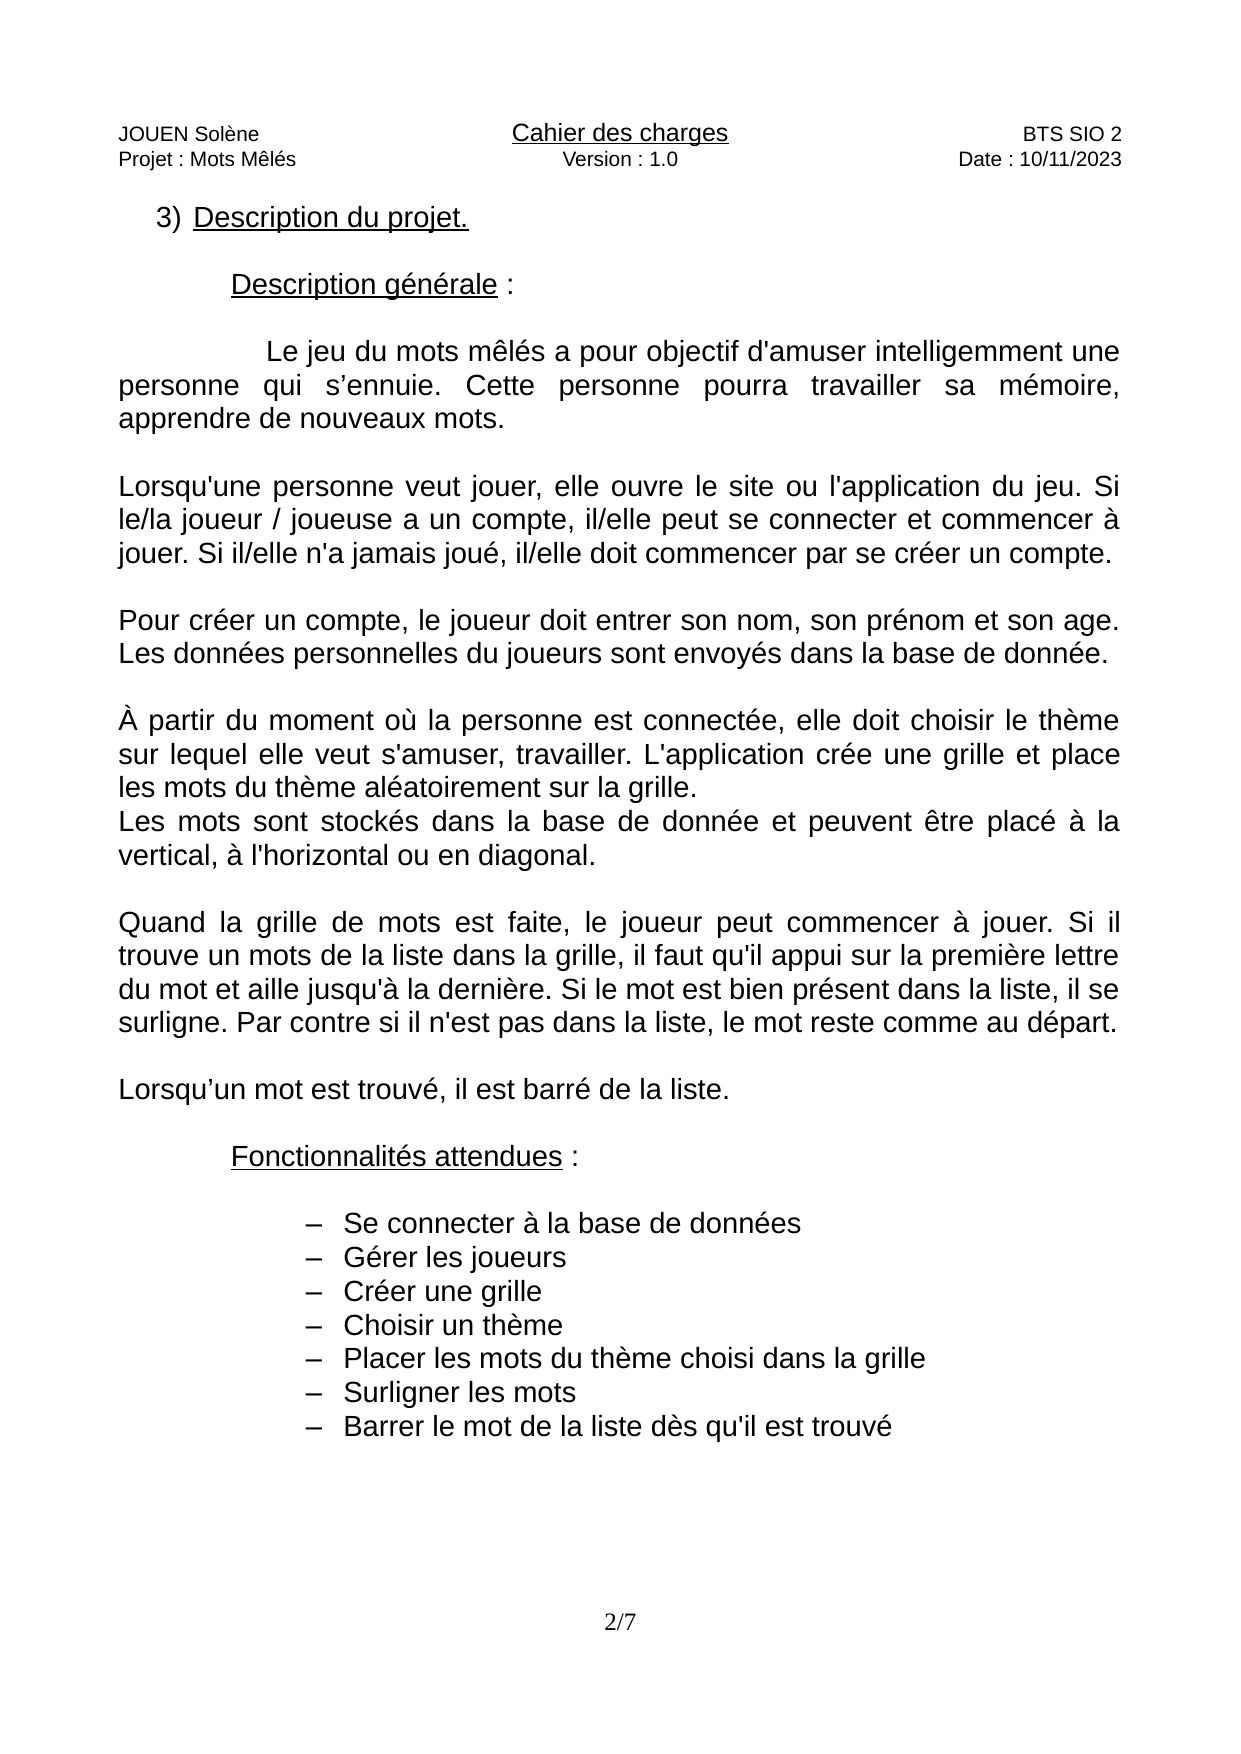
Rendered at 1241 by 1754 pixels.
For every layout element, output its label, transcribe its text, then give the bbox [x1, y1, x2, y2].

list Créer une grille [306, 1274, 1122, 1308]
list Description générale : [193, 267, 1122, 301]
text Lorsqu'une personne veut jouer, elle ouvre le site ou l'application du jeu. Si le/la joueur / joueuse a un compte, il/elle peut se connecter et commencer à jouer. Si il/elle n'a jamais joué, il/elle doit commencer par se créer un compte. [118, 469, 1122, 569]
text Lorsqu’un mot est trouvé, il est barré de la liste. [118, 1072, 1122, 1106]
text Pour créer un compte, le joueur doit entrer son nom, son prénom et son age. Les données personnelles du joueurs sont envoyés dans la base de donnée. [118, 603, 1122, 670]
list Description du projet. [156, 200, 1122, 234]
list Surligner les mots [306, 1375, 1122, 1409]
text À partir du moment où la personne est connectée, elle doit choisir le thème sur lequel elle veut s'amuser, travailler. L'application crée une grille et place les mots du thème aléatoirement sur la grille. [118, 703, 1122, 804]
list Choisir un thème [306, 1308, 1122, 1342]
text Le jeu du mots mêlés a pour objectif d'amuser intelligemment une personne qui s’ennuie. Cette personne pourra travailler sa mémoire, apprendre de nouveaux mots. [118, 334, 1122, 435]
list Barrer le mot de la liste dès qu'il est trouvé [306, 1409, 1122, 1443]
list Se connecter à la base de données [306, 1207, 1122, 1240]
text Quand la grille de mots est faite, le joueur peut commencer à jouer. Si il trouve un mots de la liste dans la grille, il faut qu'il appui sur la première lettre du mot et aille jusqu'à la dernière. Si le mot est bien présent dans la liste, il se surligne. Par contre si il n'est pas dans la liste, le mot reste comme au départ. [118, 905, 1122, 1039]
list Placer les mots du thème choisi dans la grille [306, 1342, 1122, 1375]
list Gérer les joueurs [306, 1240, 1122, 1274]
text Les mots sont stockés dans la base de donnée et peuvent être placé à la vertical, à l'horizontal ou en diagonal. [118, 804, 1122, 871]
list Fonctionnalités attendues : [193, 1139, 1122, 1173]
